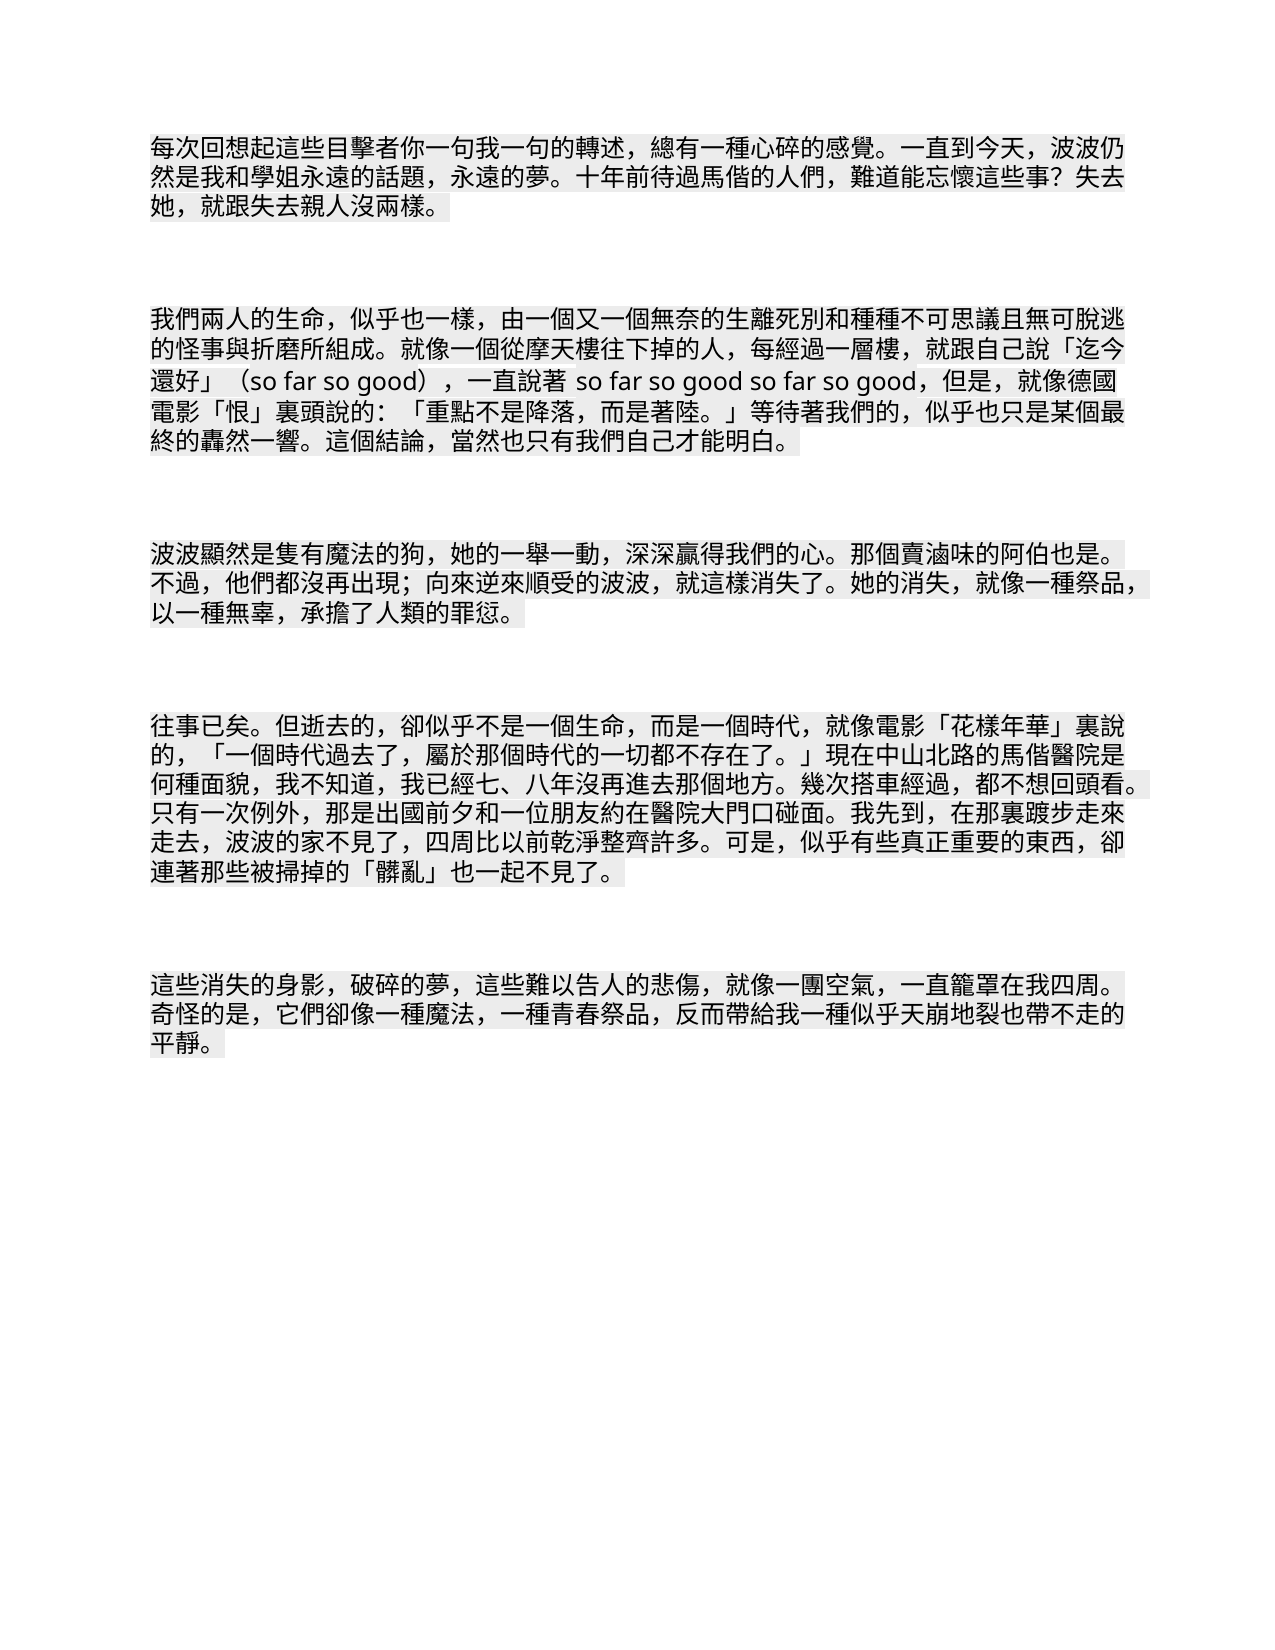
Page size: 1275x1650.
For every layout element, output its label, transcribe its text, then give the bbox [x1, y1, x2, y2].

text 往事已矣。但逝去的，卻似乎不是一個生命，而是一個時代，就像電影「花樣年華」裏說的，「一個時代過去了，屬於那個時代的一切都不存在了。」現在中山北路的馬偕醫院是何種面貌，我不知道，我已經七、八年沒再進去那個地方。幾次搭車經過，都不想回頭看。只有一次例外，那是出國前夕和一位朋友約在醫院大門口碰面。我先到，在那裏踱步走來走去，波波的家不見了，四周比以前乾淨整齊許多。可是，似乎有些真正重要的東西，卻連著那些被掃掉的「髒亂」也一起不見了。 [150, 712, 1125, 887]
text 波波顯然是隻有魔法的狗，她的一舉一動，深深贏得我們的心。那個賣滷味的阿伯也是。不過，他們都沒再出現；向來逆來順受的波波，就這樣消失了。她的消失，就像一種祭品，以一種無辜，承擔了人類的罪愆。 [150, 540, 1125, 628]
text 每次回想起這些目擊者你一句我一句的轉述，總有一種心碎的感覺。一直到今天，波波仍然是我和學姐永遠的話題，永遠的夢。十年前待過馬偕的人們，難道能忘懷這些事？失去她，就跟失去親人沒兩樣。 [150, 134, 1125, 222]
text 這些消失的身影，破碎的夢，這些難以告人的悲傷，就像一團空氣，一直籠罩在我四周。奇怪的是，它們卻像一種魔法，一種青春祭品，反而帶給我一種似乎天崩地裂也帶不走的平靜。 [150, 971, 1125, 1058]
text 我們兩人的生命，似乎也一樣，由一個又一個無奈的生離死別和種種不可思議且無可脫逃的怪事與折磨所組成。就像一個從摩天樓往下掉的人，每經過一層樓，就跟自己說「迄今還好」（so far so good），一直說著 so far so good so far so good，但是，就像德國電影「恨」裏頭說的：「重點不是降落，而是著陸。」等待著我們的，似乎也只是某個最終的轟然一響。這個結論，當然也只有我們自己才能明白。 [150, 306, 1125, 456]
